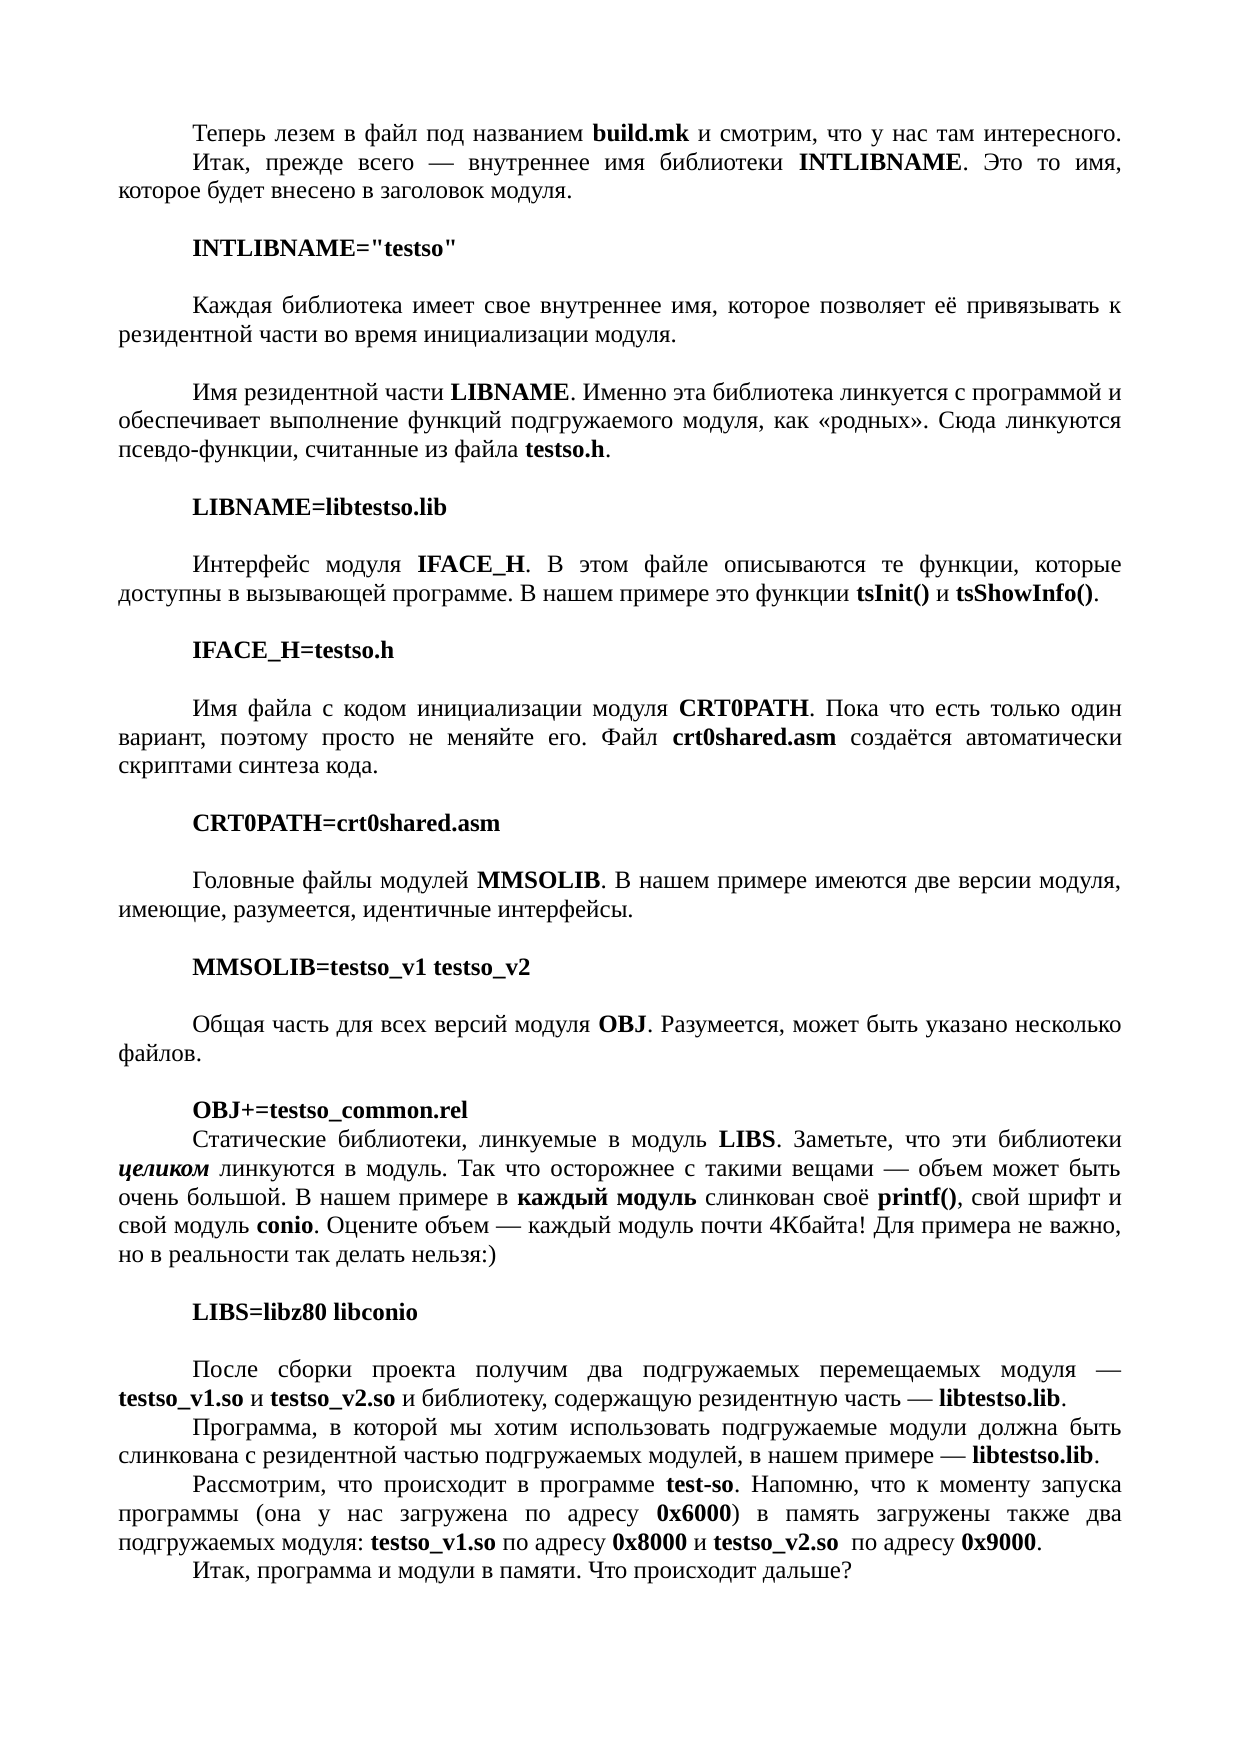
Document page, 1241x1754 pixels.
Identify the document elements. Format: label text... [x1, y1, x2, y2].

text Имя файла с кодом инициализации модуля CRT0PATH. Пока что есть только один вариант, поэтому просто не меняйте его. Файл crt0shared.asm создаётся автоматически скриптами синтеза кода. [118, 693, 1122, 779]
text Рассмотрим, что происходит в программе test-so. Напомню, что к моменту запуска программы (она у нас загружена по адресу 0x6000) в память загружены также два подгружаемых модуля: testso_v1.so по адресу 0x8000 и testso_v2.so по адресу 0x9000. [118, 1469, 1122, 1556]
text CRT0PATH=crt0shared.asm [118, 808, 1122, 837]
text Имя резидентной части LIBNAME. Именно эта библиотека линкуется с программой и обеспечивает выполнение функций подгружаемого модуля, как «родных». Сюда линкуются псевдо-функции, считанные из файла testso.h. [118, 377, 1122, 463]
text Интерфейс модуля IFACE_H. В этом файле описываются те функции, которые доступны в вызывающей программе. В нашем примере это функции tsInit() и tsShowInfo(). [118, 549, 1122, 607]
text MMSOLIB=testso_v1 testso_v2 [118, 952, 1122, 981]
text IFACE_H=testso.h [118, 636, 1122, 664]
text После сборки проекта получим два подгружаемых перемещаемых модуля — testso_v1.so и testso_v2.so и библиотеку, содержащую резидентную часть — libtestso.lib. [118, 1326, 1122, 1412]
text OBJ+=testso_common.rel [118, 1096, 1122, 1124]
text Каждая библиотека имеет свое внутреннее имя, которое позволяет её привязывать к резидентной части во время инициализации модуля. [118, 291, 1122, 348]
text Программа, в которой мы хотим использовать подгружаемые модули должна быть слинкована с резидентной частью подгружаемых модулей, в нашем примере — libtestso.lib. [118, 1412, 1122, 1469]
text Головные файлы модулей MMSOLIB. В нашем примере имеются две версии модуля, имеющие, разумеется, идентичные интерфейсы. [118, 866, 1122, 923]
text LIBS=libz80 libconio [118, 1297, 1122, 1326]
text LIBNAME=libtestso.lib [118, 492, 1122, 549]
text Итак, программа и модули в памяти. Что происходит дальше? [118, 1556, 1122, 1584]
text Статические библиотеки, линкуемые в модуль LIBS. Заметьте, что эти библиотеки целиком линкуются в модуль. Так что осторожнее с такими вещами — объем может быть очень большой. В нашем примере в каждый модуль слинкован своё printf(), свой шрифт и свой модуль conio. Оцените объем — каждый модуль почти 4Кбайта! Для примера не важно, но в реальности так делать нельзя:) [118, 1124, 1122, 1268]
text Общая часть для всех версий модуля OBJ. Разумеется, может быть указано несколько файлов. [118, 1009, 1122, 1067]
text INTLIBNAME="testso" [118, 233, 1122, 262]
text Теперь лезем в файл под названием build.mk и смотрим, что у нас там интересного. Итак, прежде всего — внутреннее имя библиотеки INTLIBNAME. Это то имя, которое будет внесено в заголовок модуля. [118, 118, 1122, 204]
